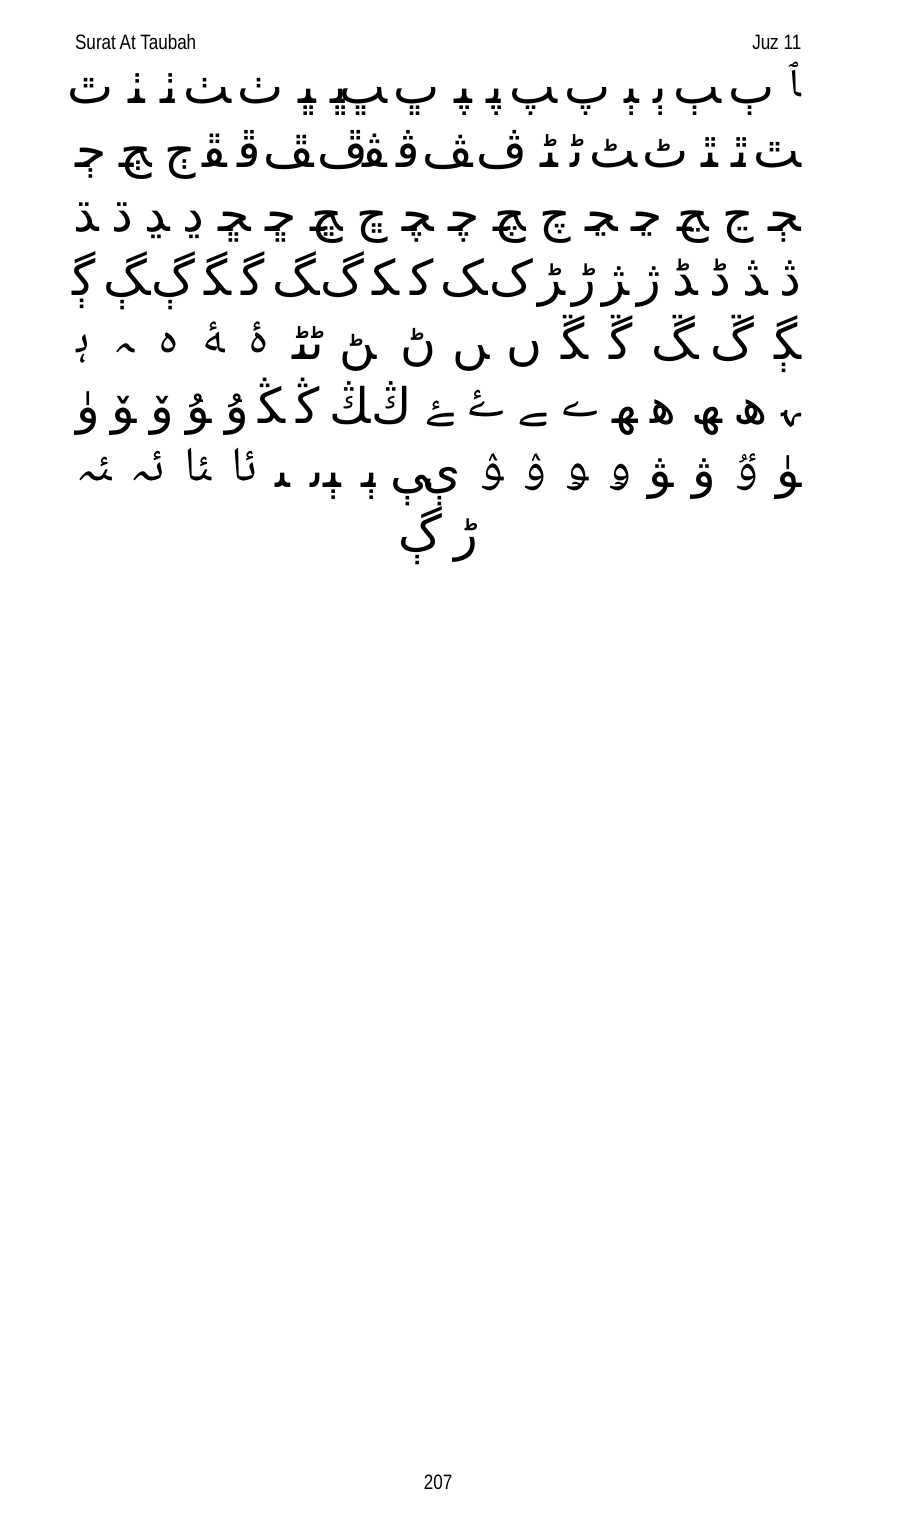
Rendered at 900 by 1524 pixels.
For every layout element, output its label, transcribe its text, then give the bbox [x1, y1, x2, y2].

text ﭑ ﭒ ﭓ ﭔ ﭕ ﭖ ﭗ ﭘ ﭙ ﭚ ﭛﭜ ﭝ ﭞ ﭟ ﭠ ﭡ ﭢ ﭣ ﭤ ﭥ ﭦ ﭧ ﭨ ﭩ ﭪ ﭫ ﭬ ﭭﭮ ﭯ ﭰ ﭱ ﭲ ﭳ ﭴ ﭵ ﭶ ﭷ ﭸ ﭹ ﭺ ﭻ ﭼ ﭽ ﭾ ﭿ ﮀ ﮁ ﮂ ﮃ ﮄ ﮅ ﮆ ﮇ ﮈ ﮉ ﮊ ﮋ ﮌ ﮍ ﮎ ﮏ ﮐ ﮑ ﮒ ﮓ ﮔ ﮕ ﮖ ﮗ ﮘ ﮙ ﮚ ﮛ ﮜ ﮝ ﮞ ﮟ ﮠ ﮡ ﮢﮣ ﮤ ﮥ ﮦ ﮧ ﮨ [75, 60, 801, 379]
text ﮩ ﮪ ﮫ ﮬ ﮭ ﮮ ﮯ ﮰ ﮱ ﯓ ﯔ ﯕ ﯖ ﯗ ﯘ ﯙ ﯚ ﯛ ﯜ ﯝ ﯞ ﯟ ﯠ ﯡ ﯢ ﯣ ﯤﯥ ﯦ ﯧﯨ ﯩ ﯪ ﯫ ﯬ ﯭ [75, 379, 801, 507]
text ﮌ ﮖ [75, 507, 801, 571]
